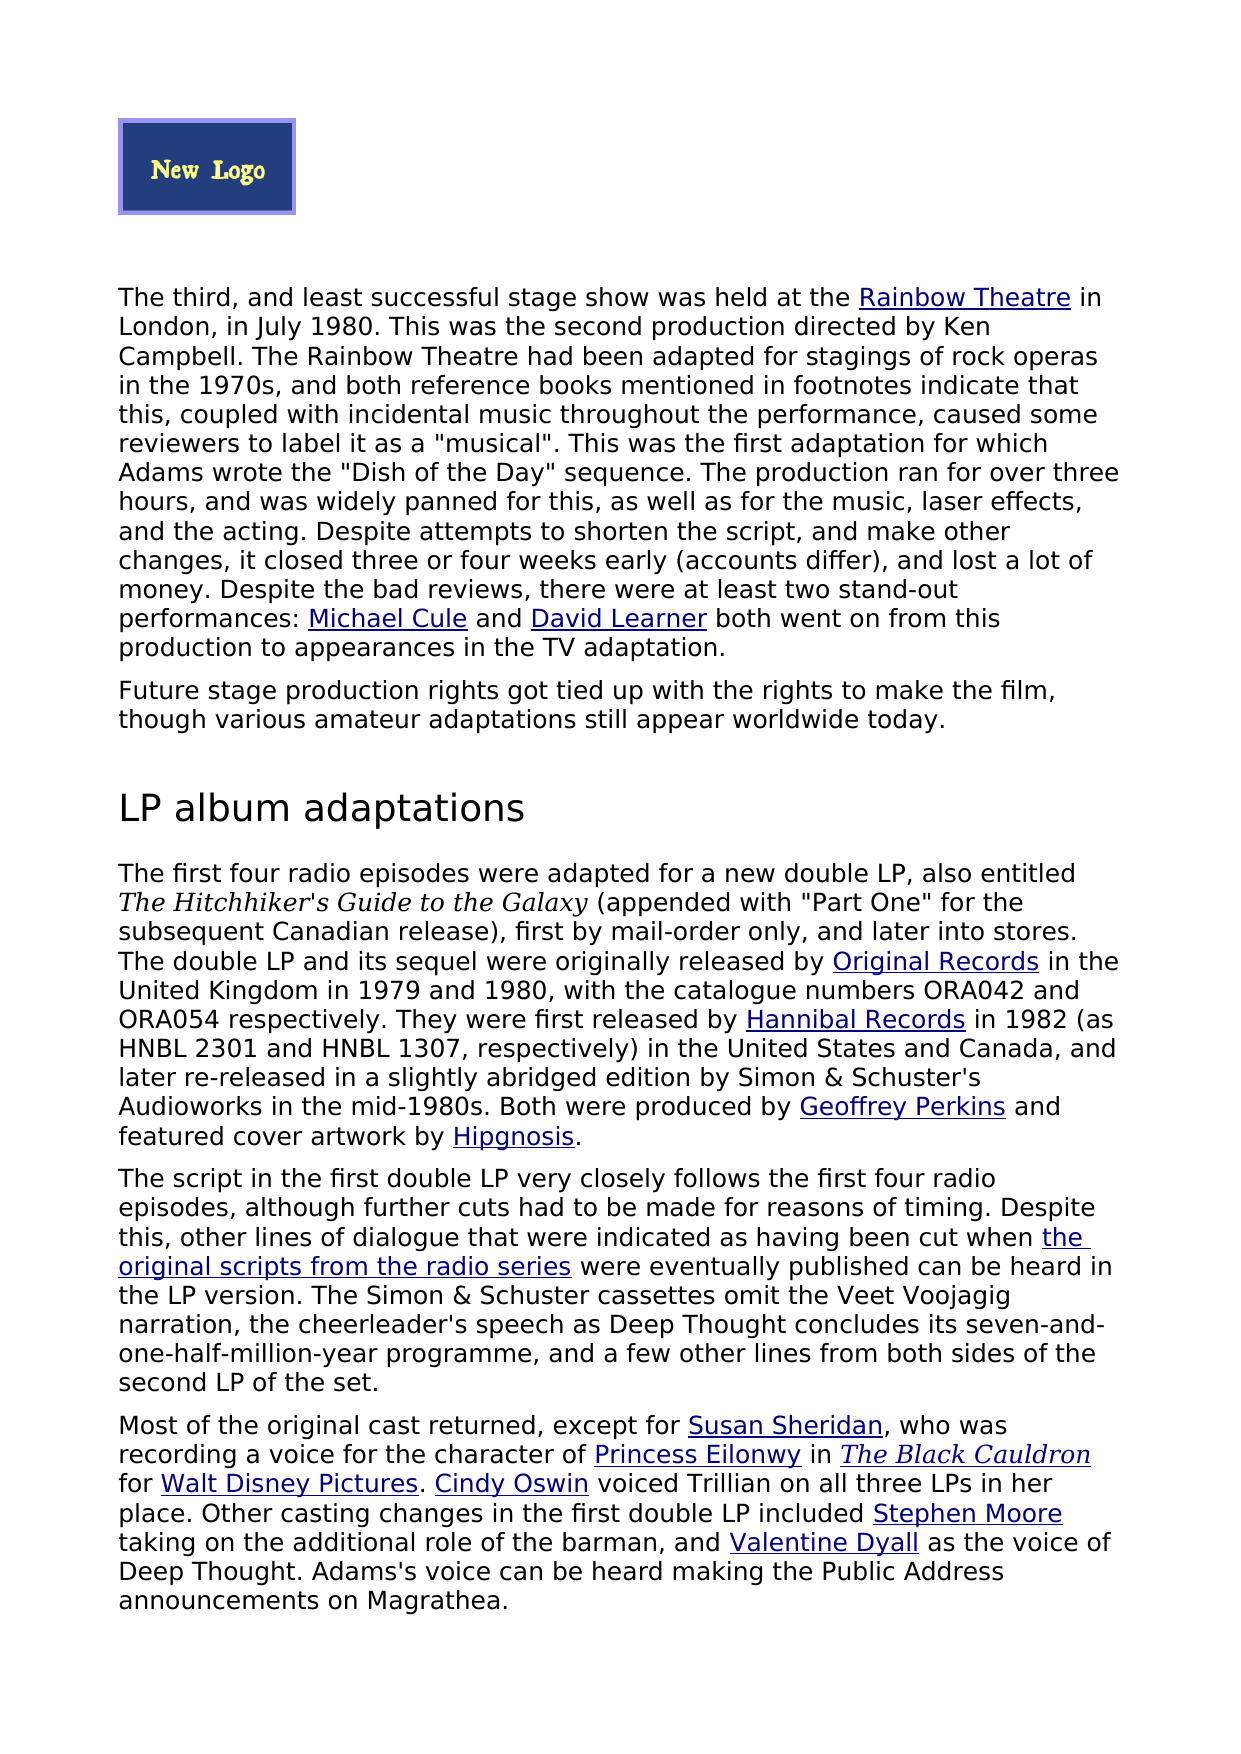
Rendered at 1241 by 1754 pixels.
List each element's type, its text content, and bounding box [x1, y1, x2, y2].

text The third, and least successful stage show was held at the Rainbow Theatre in London, in July 1980. This was the second production directed by Ken Campbell. The Rainbow Theatre had been adapted for stagings of rock operas in the 1970s, and both reference books mentioned in footnotes indicate that this, coupled with incidental music throughout the performance, caused some reviewers to label it as a "musical". This was the first adaptation for which Adams wrote the "Dish of the Day" sequence. The production ran for over three hours, and was widely panned for this, as well as for the music, laser effects, and the acting. Despite attempts to shorten the script, and make other changes, it closed three or four weeks early (accounts differ), and lost a lot of money. Despite the bad reviews, there were at least two stand-out performances: Michael Cule and David Learner both went on from this production to appearances in the TV adaptation. [118, 283, 1122, 663]
text The first four radio episodes were adapted for a new double LP, also entitled The Hitchhiker's Guide to the Galaxy (appended with "Part One" for the subsequent Canadian release), first by mail-order only, and later into stores. The double LP and its sequel were originally released by Original Records in the United Kingdom in 1979 and 1980, with the catalogue numbers ORA042 and ORA054 respectively. They were first released by Hannibal Records in 1982 (as HNBL 2301 and HNBL 1307, respectively) in the United States and Canada, and later re-released in a slightly abridged edition by Simon & Schuster's Audioworks in the mid-1980s. Both were produced by Geoffrey Perkins and featured cover artwork by Hipgnosis. [118, 859, 1122, 1151]
picture [118, 118, 296, 215]
subtitle LP album adaptations [118, 787, 1122, 831]
text Future stage production rights got tied up with the rights to make the film, though various amateur adaptations still appear worldwide today. [118, 676, 1122, 734]
text The script in the first double LP very closely follows the first four radio episodes, although further cuts had to be made for reasons of timing. Despite this, other lines of dialogue that were indicated as having been cut when the original scripts from the radio series were eventually published can be heard in the LP version. The Simon & Schuster cassettes omit the Veet Voojagig narration, the cheerleader's speech as Deep Thought concludes its seven-and-one-half-million-year programme, and a few other lines from both sides of the second LP of the set. [118, 1164, 1122, 1398]
text Most of the original cast returned, except for Susan Sheridan, who was recording a voice for the character of Princess Eilonwy in The Black Cauldron for Walt Disney Pictures. Cindy Oswin voiced Trillian on all three LPs in her place. Other casting changes in the first double LP included Stephen Moore taking on the additional role of the barman, and Valentine Dyall as the voice of Deep Thought. Adams's voice can be heard making the Public Address announcements on Magrathea. [118, 1411, 1122, 1615]
